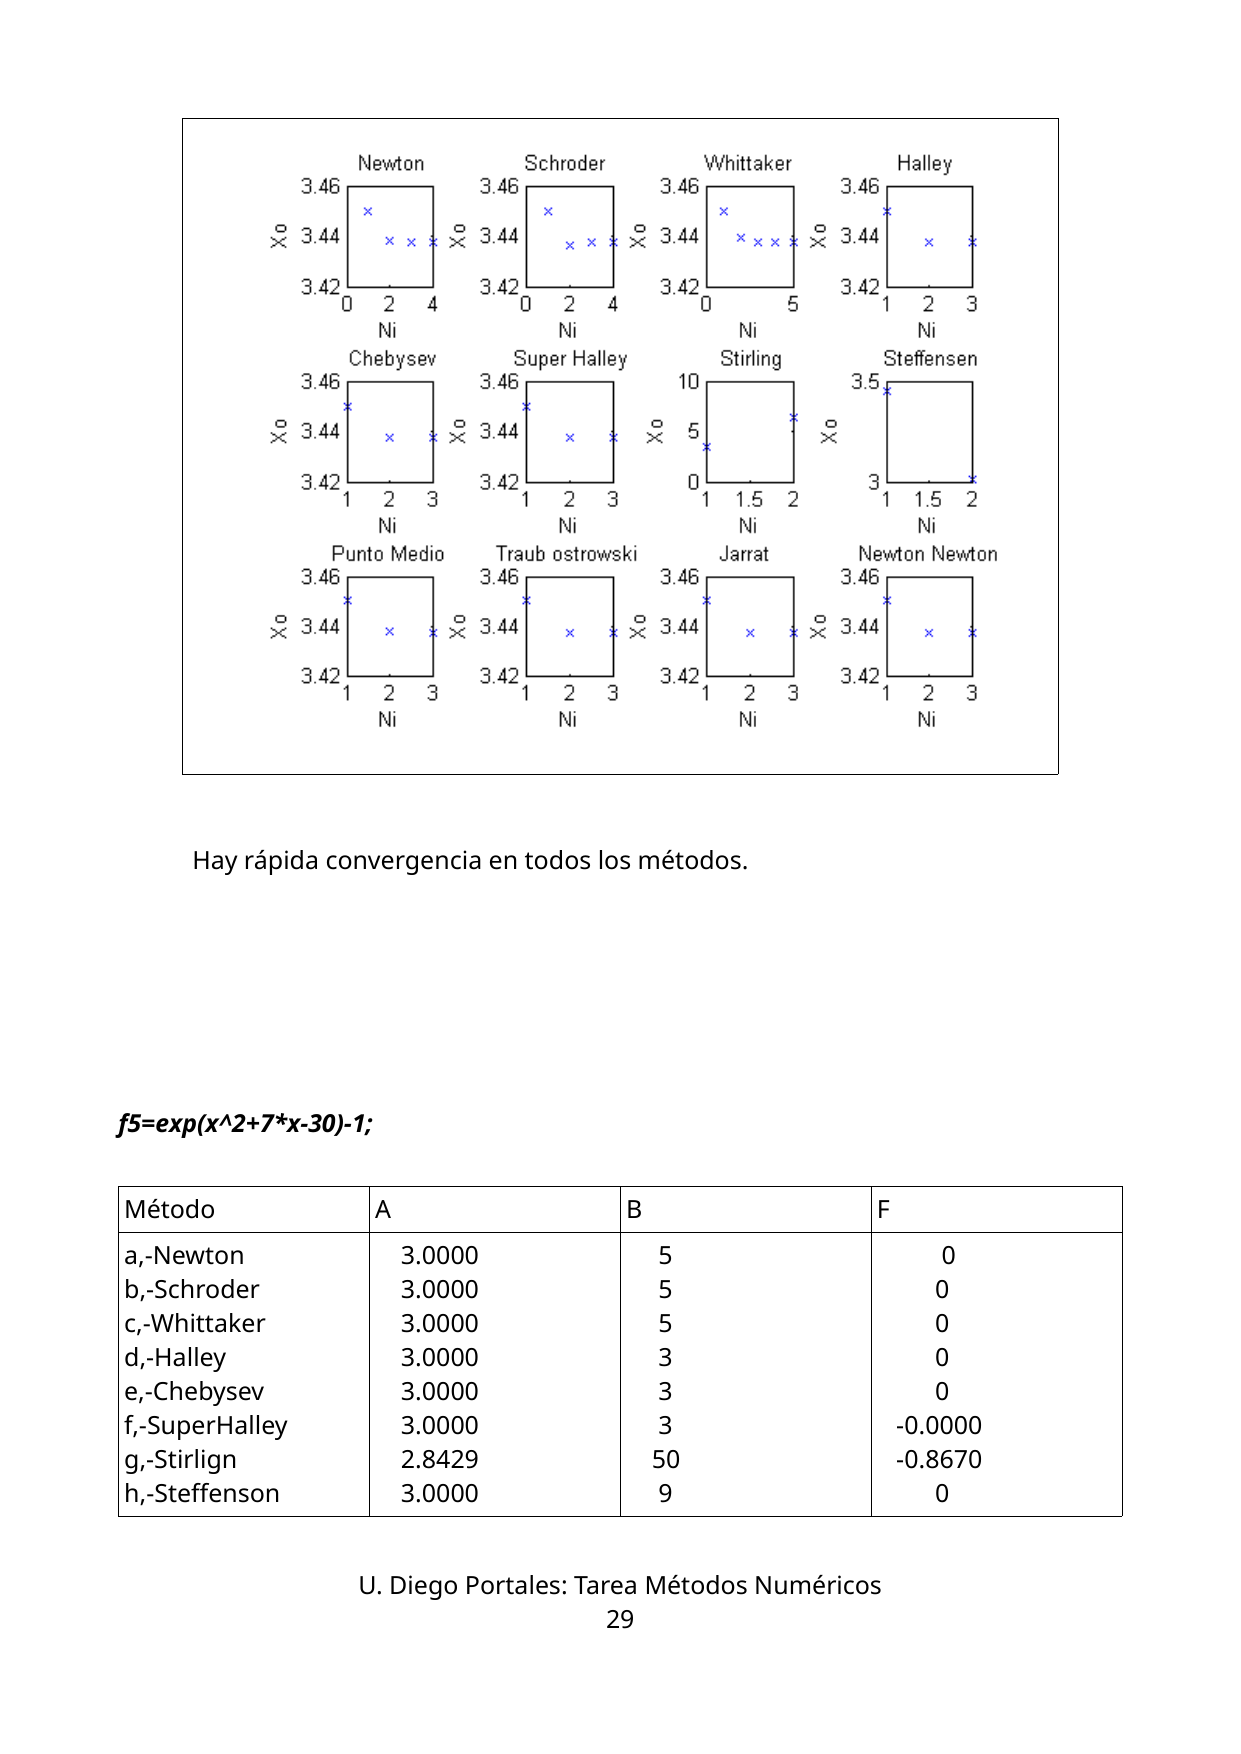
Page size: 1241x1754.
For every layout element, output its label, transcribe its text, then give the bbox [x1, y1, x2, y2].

table_header Método [119, 1187, 369, 1232]
table_cell 0 0 0 0 0 -0.0000 -0.8670 0 [872, 1233, 1122, 1516]
table_cell 3.0000 3.0000 3.0000 3.0000 3.0000 3.0000 2.8429 3.0000 [370, 1233, 620, 1516]
subtitle f5=exp(x^2+7*x-30)-1; [118, 1106, 1122, 1139]
picture [184, 121, 1056, 772]
table_cell 5 5 5 3 3 3 50 9 [621, 1233, 871, 1516]
text Hay rápida convergencia en todos los métodos. [118, 842, 1122, 876]
table_header F [872, 1187, 1122, 1232]
table_header A [370, 1187, 620, 1232]
table_cell a,-Newton b,-Schroder c,-Whittaker d,-Halley e,-Chebysev f,-SuperHalley g,-Stirlign h,-Steffenson [119, 1233, 369, 1516]
table_header B [621, 1187, 871, 1232]
